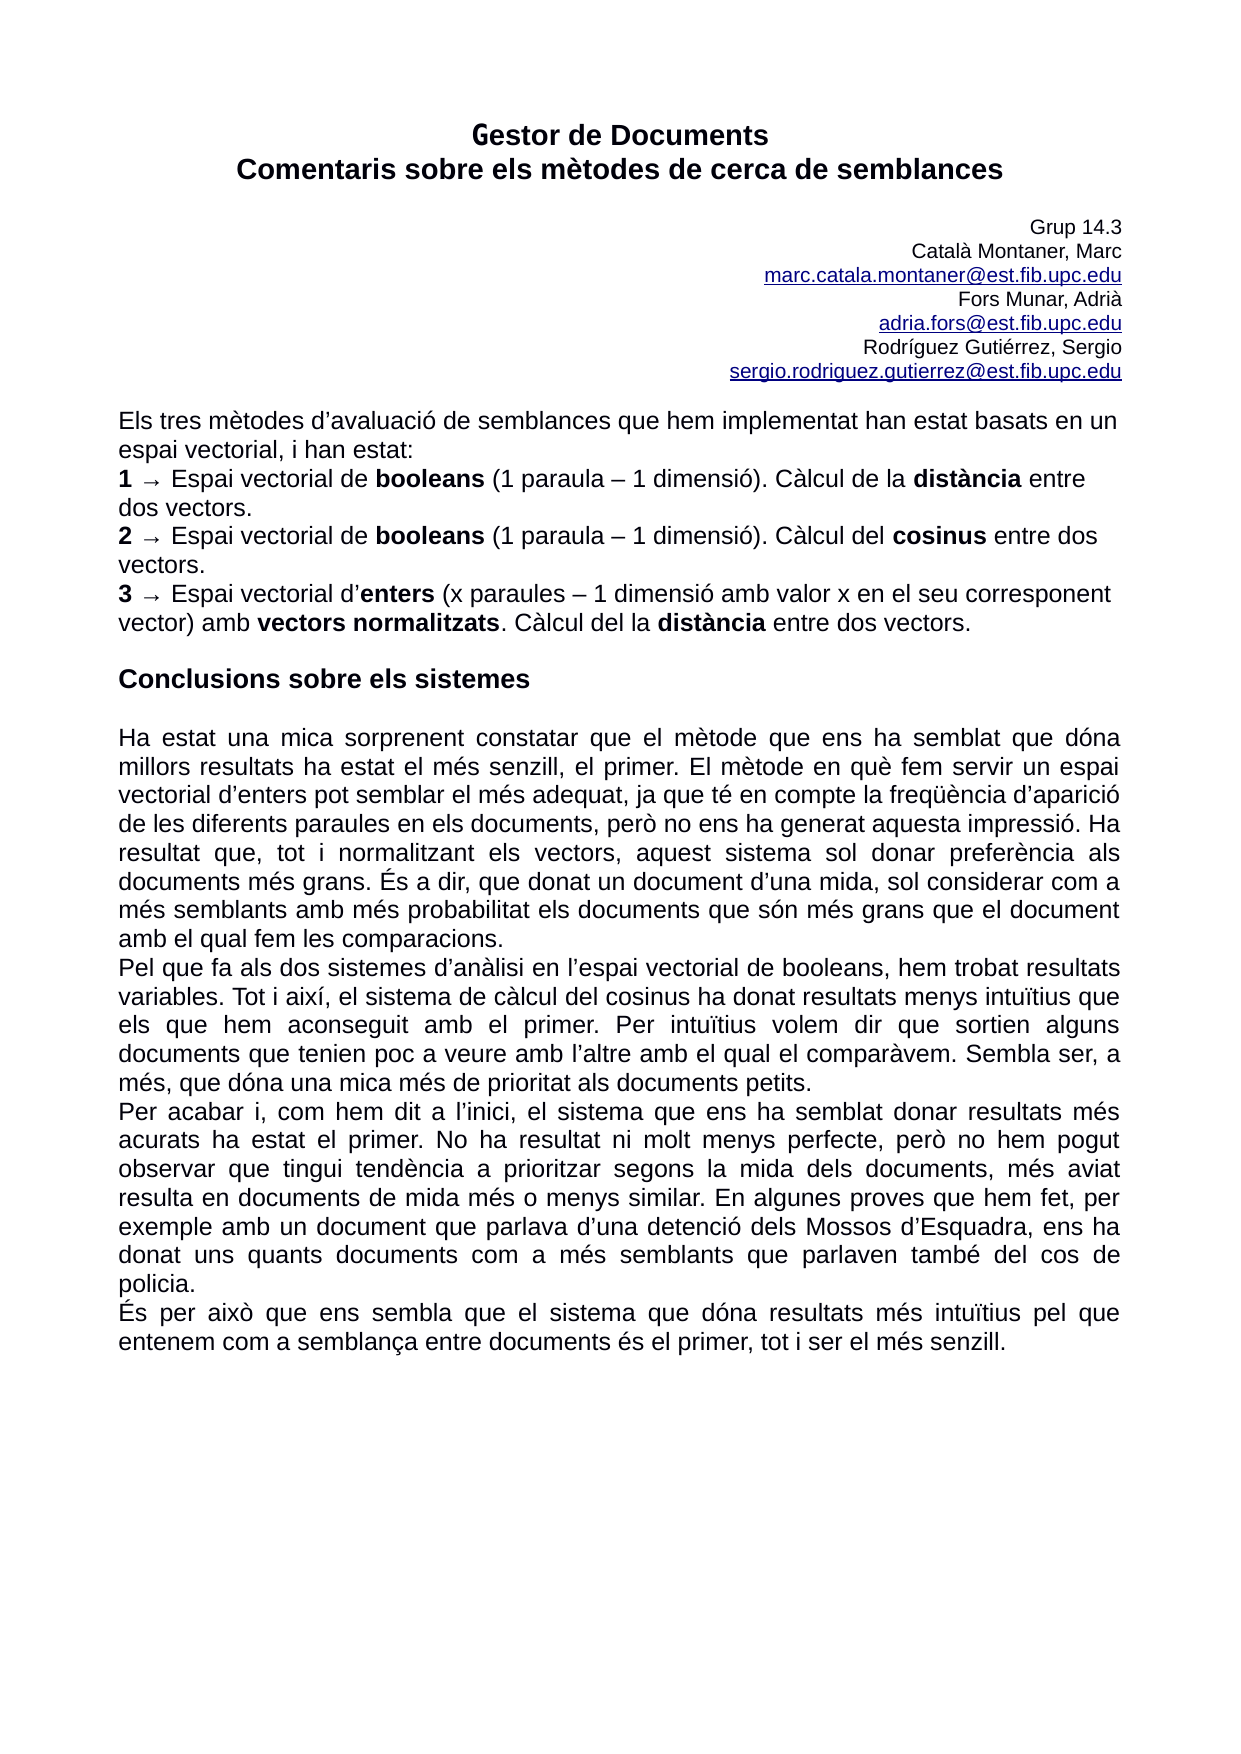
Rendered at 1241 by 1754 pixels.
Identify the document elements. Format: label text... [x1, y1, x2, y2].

text marc.catala.montaner@est.fib.upc.edu [118, 263, 1122, 287]
text Rodríguez Gutiérrez, Sergio [118, 334, 1122, 358]
text Els tres mètodes d’avaluació de semblances que hem implementat han estat basats en un espai vectorial, i han estat: [118, 406, 1122, 464]
text Grup 14.3 [118, 215, 1122, 239]
text sergio.rodriguez.gutierrez@est.fib.upc.edu [118, 358, 1122, 382]
text 3 → Espai vectorial d’enters (x paraules – 1 dimensió amb valor x en el seu corresponent vector) amb vectors normalitzats. Càlcul del la distància entre dos vectors. [118, 579, 1122, 636]
text Gestor de Documents [118, 118, 1122, 152]
text Comentaris sobre els mètodes de cerca de semblances [118, 152, 1122, 186]
text Pel que fa als dos sistemes d’anàlisi en l’espai vectorial de booleans, hem trobat resultats variables. Tot i així, el sistema de càlcul del cosinus ha donat resultats menys intuïtius que els que hem aconseguit amb el primer. Per intuïtius volem dir que sortien alguns documents que tenien poc a veure amb l’altre amb el qual el comparàvem. Sembla ser, a més, que dóna una mica més de prioritat als documents petits. [118, 953, 1122, 1096]
text Ha estat una mica sorprenent constatar que el mètode que ens ha semblat que dóna millors resultats ha estat el més senzill, el primer. El mètode en què fem servir un espai vectorial d’enters pot semblar el més adequat, ja que té en compte la freqüència d’aparició de les diferents paraules en els documents, però no ens ha generat aquesta impressió. Ha resultat que, tot i normalitzant els vectors, aquest sistema sol donar preferència als documents més grans. És a dir, que donat un document d’una mida, sol considerar com a més semblants amb més probabilitat els documents que són més grans que el document amb el qual fem les comparacions. [118, 723, 1122, 953]
text Conclusions sobre els sistemes [118, 663, 1122, 694]
text És per això que ens sembla que el sistema que dóna resultats més intuïtius pel que entenem com a semblança entre documents és el primer, tot i ser el més senzill. [118, 1298, 1122, 1355]
text Fors Munar, Adrià [118, 287, 1122, 311]
text Català Montaner, Marc [118, 239, 1122, 263]
text Per acabar i, com hem dit a l’inici, el sistema que ens ha semblat donar resultats més acurats ha estat el primer. No ha resultat ni molt menys perfecte, però no hem pogut observar que tingui tendència a prioritzar segons la mida dels documents, més aviat resulta en documents de mida més o menys similar. En algunes proves que hem fet, per exemple amb un document que parlava d’una detenció dels Mossos d’Esquadra, ens ha donat uns quants documents com a més semblants que parlaven també del cos de policia. [118, 1096, 1122, 1298]
text adria.fors@est.fib.upc.edu [118, 311, 1122, 334]
text 1 → Espai vectorial de booleans (1 paraula – 1 dimensió). Càlcul de la distància entre dos vectors. [118, 464, 1122, 521]
text 2 → Espai vectorial de booleans (1 paraula – 1 dimensió). Càlcul del cosinus entre dos vectors. [118, 521, 1122, 579]
